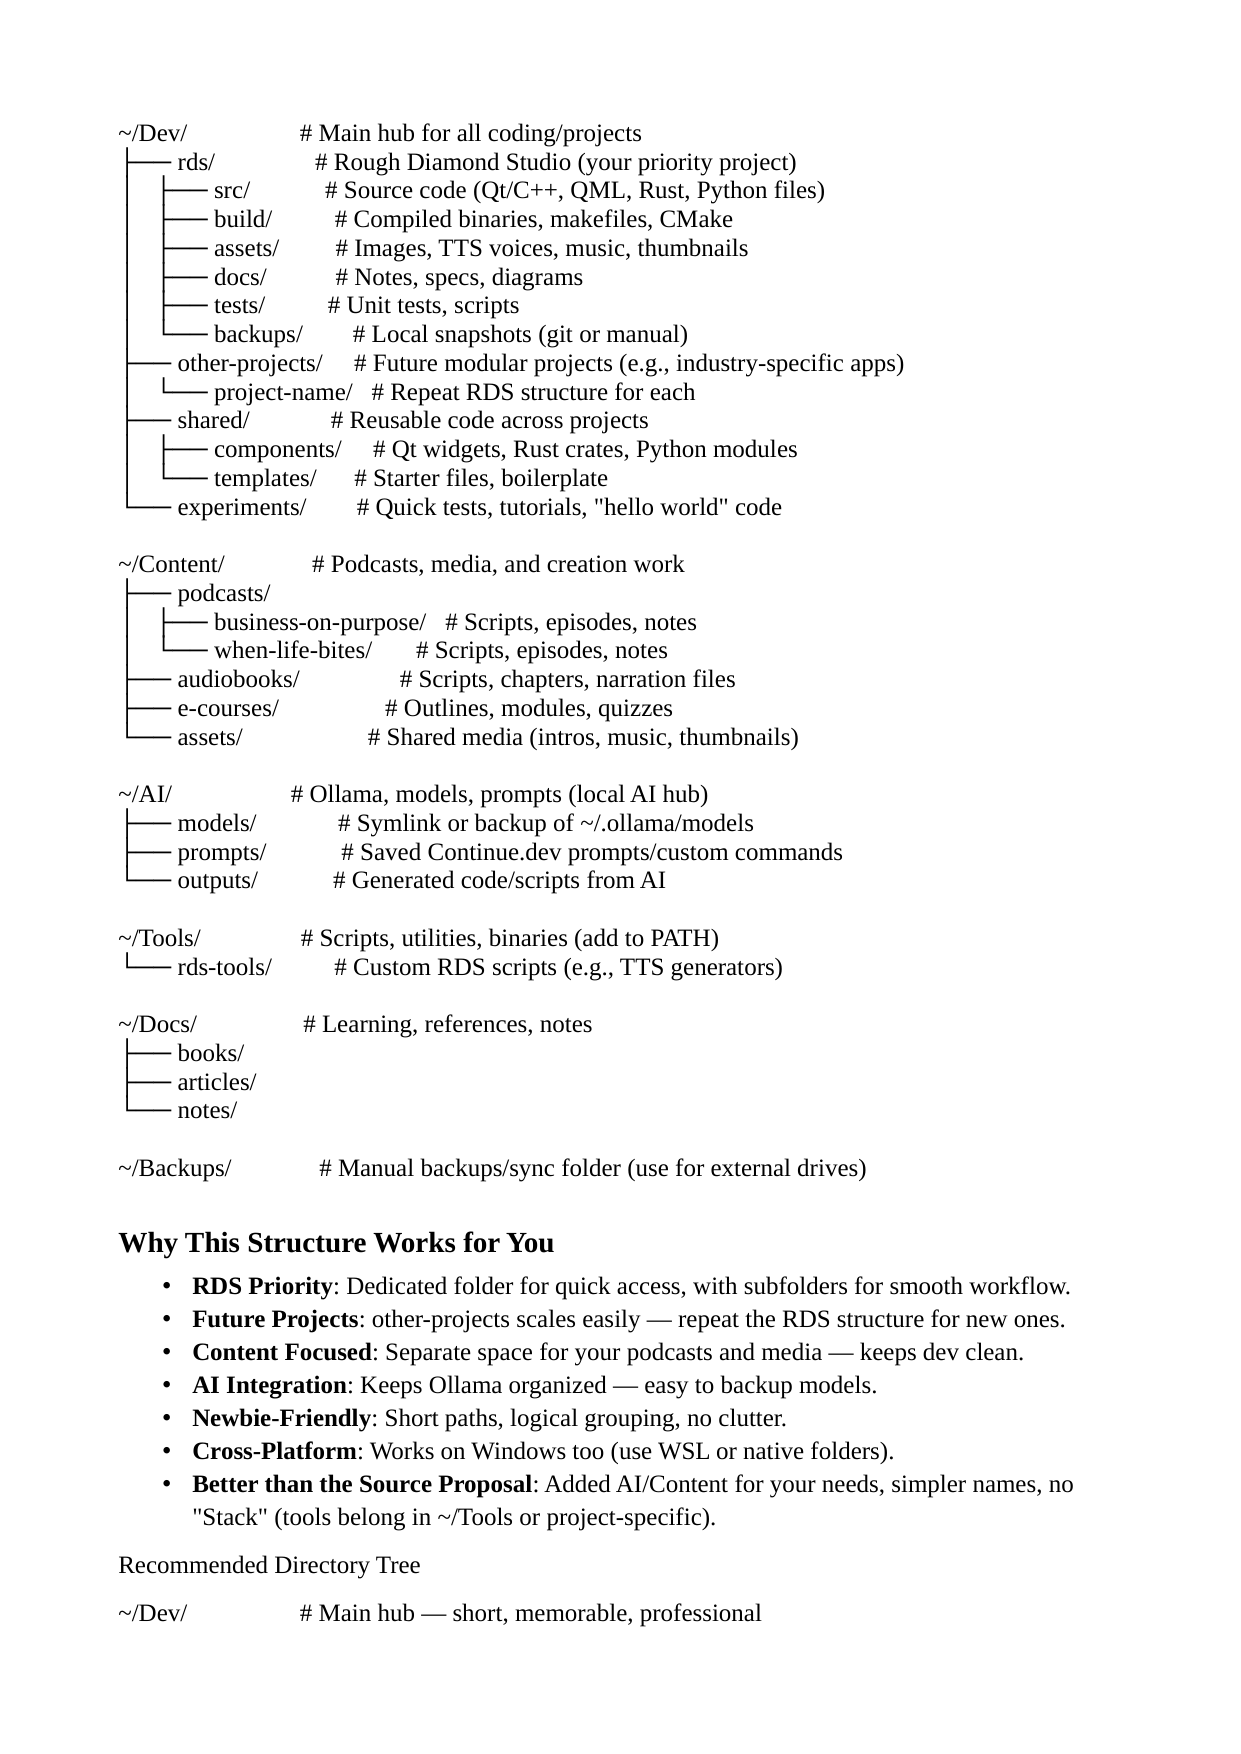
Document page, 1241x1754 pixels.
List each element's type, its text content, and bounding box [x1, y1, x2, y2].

list Newbie-Friendly: Short paths, logical grouping, no clutter. [162, 1403, 1122, 1432]
text ├── models/ # Symlink or backup of ~/.ollama/models [128, 808, 1122, 837]
list AI Integration: Keeps Ollama organized — easy to backup models. [162, 1370, 1122, 1399]
text │ └── templates/ # Starter files, boilerplate [128, 463, 1122, 492]
text │ ├── docs/ # Notes, specs, diagrams [128, 262, 162, 291]
list RDS Priority: Dedicated folder for quick access, with subfolders for smooth workflow. [162, 1271, 1122, 1300]
text └── outputs/ # Generated code/scripts from AI [118, 866, 1122, 894]
text └── rds-tools/ # Custom RDS scripts (e.g., TTS generators) [118, 952, 1122, 981]
text │ ├── components/ # Qt widgets, Rust crates, Python modules [164, 434, 1122, 463]
text │ ├── business-on-purpose/ # Scripts, episodes, notes [164, 607, 1122, 636]
text ~/Content/ # Podcasts, media, and creation work [118, 549, 1122, 578]
text ├── e-courses/ # Outlines, modules, quizzes [128, 693, 1122, 722]
text ~/AI/ # Ollama, models, prompts (local AI hub) [118, 779, 1122, 808]
text │ ├── assets/ # Images, TTS voices, music, thumbnails [164, 233, 1122, 262]
text ~/Docs/ # Learning, references, notes [118, 1009, 1122, 1038]
text ├── rds/ # Rough Diamond Studio (your priority project) [128, 147, 1122, 176]
text Recommended Directory Tree [118, 1550, 1122, 1579]
text ├── books/ [128, 1038, 1122, 1067]
list Better than the Source Proposal: Added AI/Content for your needs, simpler names, no "Stack" (tools belong in ~/Tools or project-specific). [162, 1469, 1122, 1531]
text ├── prompts/ # Saved Continue.dev prompts/custom commands [128, 837, 1122, 866]
list Content Focused: Separate space for your podcasts and media — keeps dev clean. [162, 1337, 1122, 1366]
text ~/Dev/ # Main hub — short, memorable, professional [118, 1598, 1122, 1626]
text ├── books/ [118, 1038, 126, 1067]
text │ └── when-life-bites/ # Scripts, episodes, notes [128, 636, 1122, 664]
text ├── shared/ # Reusable code across projects [128, 406, 1122, 434]
text └── notes/ [118, 1096, 1122, 1124]
text │ ├── build/ # Compiled binaries, makefiles, CMake [164, 204, 1122, 233]
text ├── other-projects/ # Future modular projects (e.g., industry-specific apps) [128, 348, 1122, 377]
text ├── podcasts/ [128, 578, 1122, 607]
subtitle Why This Structure Works for You [118, 1225, 1122, 1259]
text ├── audiobooks/ # Scripts, chapters, narration files [128, 664, 1122, 693]
text ├── articles/ [128, 1067, 1122, 1096]
text │ ├── tests/ # Unit tests, scripts [164, 291, 1122, 319]
text ~/Backups/ # Manual backups/sync folder (use for external drives) [118, 1153, 1122, 1182]
text └── assets/ # Shared media (intros, music, thumbnails) [118, 722, 1122, 751]
text │ ├── src/ # Source code (Qt/C++, QML, Rust, Python files) [164, 176, 1122, 204]
list Future Projects: other-projects scales easily — repeat the RDS structure for new ones. [162, 1304, 1122, 1333]
text │ ├── docs/ # Notes, specs, diagrams [164, 262, 1122, 291]
text └── experiments/ # Quick tests, tutorials, "hello world" code [118, 492, 1122, 521]
text │ ├── tests/ # Unit tests, scripts [128, 291, 162, 319]
text ~/Tools/ # Scripts, utilities, binaries (add to PATH) [118, 923, 1122, 952]
text ~/Dev/ # Main hub for all coding/projects [118, 118, 1122, 147]
text │ └── project-name/ # Repeat RDS structure for each [128, 377, 1122, 406]
text │ └── backups/ # Local snapshots (git or manual) [128, 319, 1122, 348]
list Cross-Platform: Works on Windows too (use WSL or native folders). [162, 1436, 1122, 1465]
